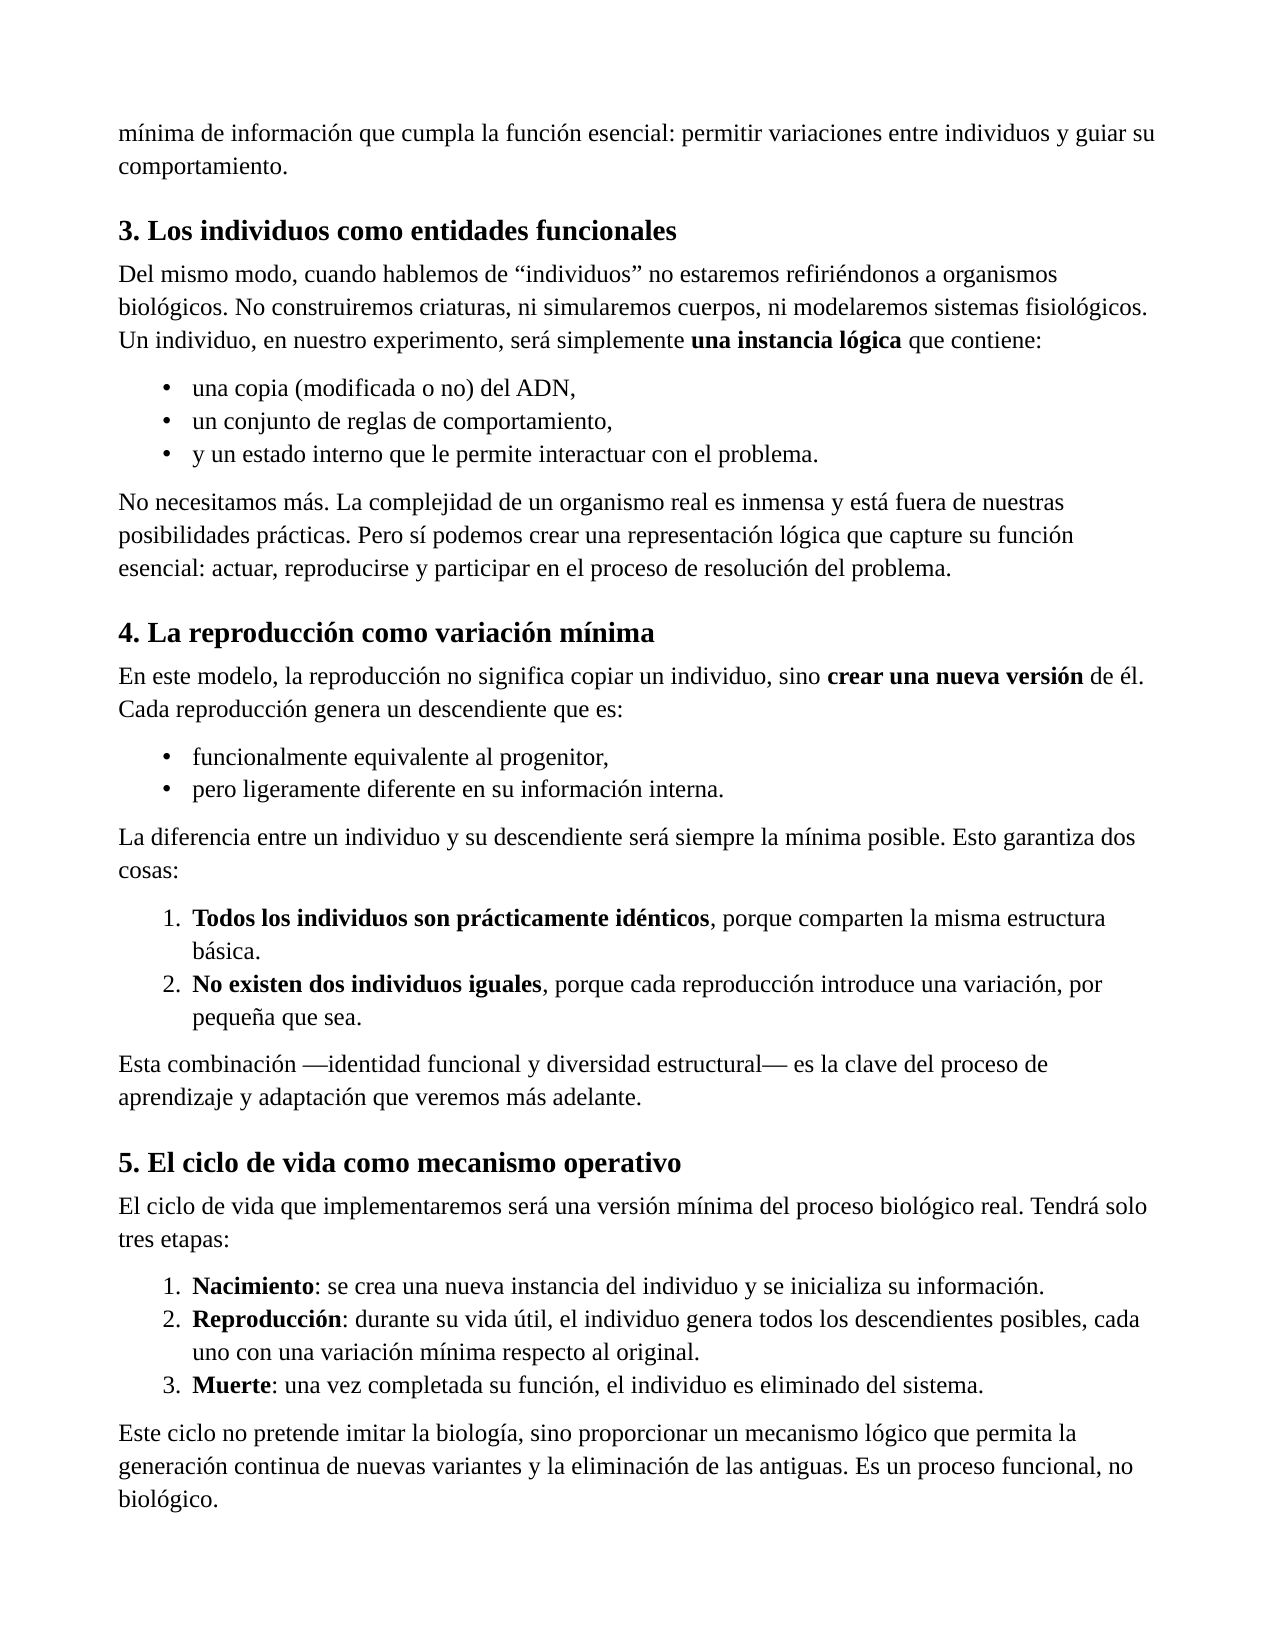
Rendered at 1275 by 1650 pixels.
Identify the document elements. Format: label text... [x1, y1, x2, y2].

list y un estado interno que le permite interactuar con el problema. [162, 439, 1157, 468]
text En este modelo, la reproducción no significa copiar un individuo, sino crear una nueva versión de él. Cada reproducción genera un descendiente que es: [118, 661, 1157, 723]
text La diferencia entre un individuo y su descendiente será siempre la mínima posible. Esto garantiza dos cosas: [118, 822, 1157, 884]
text Esta combinación —identidad funcional y diversidad estructural— es la clave del proceso de aprendizaje y adaptación que veremos más adelante. [118, 1049, 1157, 1111]
list pero ligeramente diferente en su información interna. [162, 774, 1157, 803]
list una copia (modificada o no) del ADN, [162, 373, 1157, 402]
subtitle 4. La reproducción como variación mínima [118, 615, 1157, 648]
text mínima de información que cumpla la función esencial: permitir variaciones entre individuos y guiar su comportamiento. [118, 118, 1157, 180]
list funcionalmente equivalente al progenitor, [162, 742, 1157, 770]
list Nacimiento: se crea una nueva instancia del individuo y se inicializa su información. [162, 1271, 1157, 1300]
text Este ciclo no pretende imitar la biología, sino proporcionar un mecanismo lógico que permita la generación continua de nuevas variantes y la eliminación de las antiguas. Es un proceso funcional, no biológico. [118, 1418, 1157, 1513]
text El ciclo de vida que implementaremos será una versión mínima del proceso biológico real. Tendrá solo tres etapas: [118, 1191, 1157, 1252]
subtitle 3. Los individuos como entidades funcionales [118, 213, 1157, 247]
text No necesitamos más. La complejidad de un organismo real es inmensa y está fuera de nuestras posibilidades prácticas. Pero sí podemos crear una representación lógica que capture su función esencial: actuar, reproducirse y participar en el proceso de resolución del problema. [118, 487, 1157, 581]
text Del mismo modo, cuando hablemos de “individuos” no estaremos refiriéndonos a organismos biológicos. No construiremos criaturas, ni simularemos cuerpos, ni modelaremos sistemas fisiológicos. Un individuo, en nuestro experimento, será simplemente una instancia lógica que contiene: [118, 259, 1157, 354]
list Todos los individuos son prácticamente idénticos, porque comparten la misma estructura básica. [162, 903, 1157, 964]
subtitle 5. El ciclo de vida como mecanismo operativo [118, 1145, 1157, 1178]
list Reproducción: durante su vida útil, el individuo genera todos los descendientes posibles, cada uno con una variación mínima respecto al original. [162, 1304, 1157, 1366]
list Muerte: una vez completada su función, el individuo es eliminado del sistema. [162, 1370, 1157, 1399]
list un conjunto de reglas de comportamiento, [162, 406, 1157, 435]
list No existen dos individuos iguales, porque cada reproducción introduce una variación, por pequeña que sea. [162, 969, 1157, 1031]
